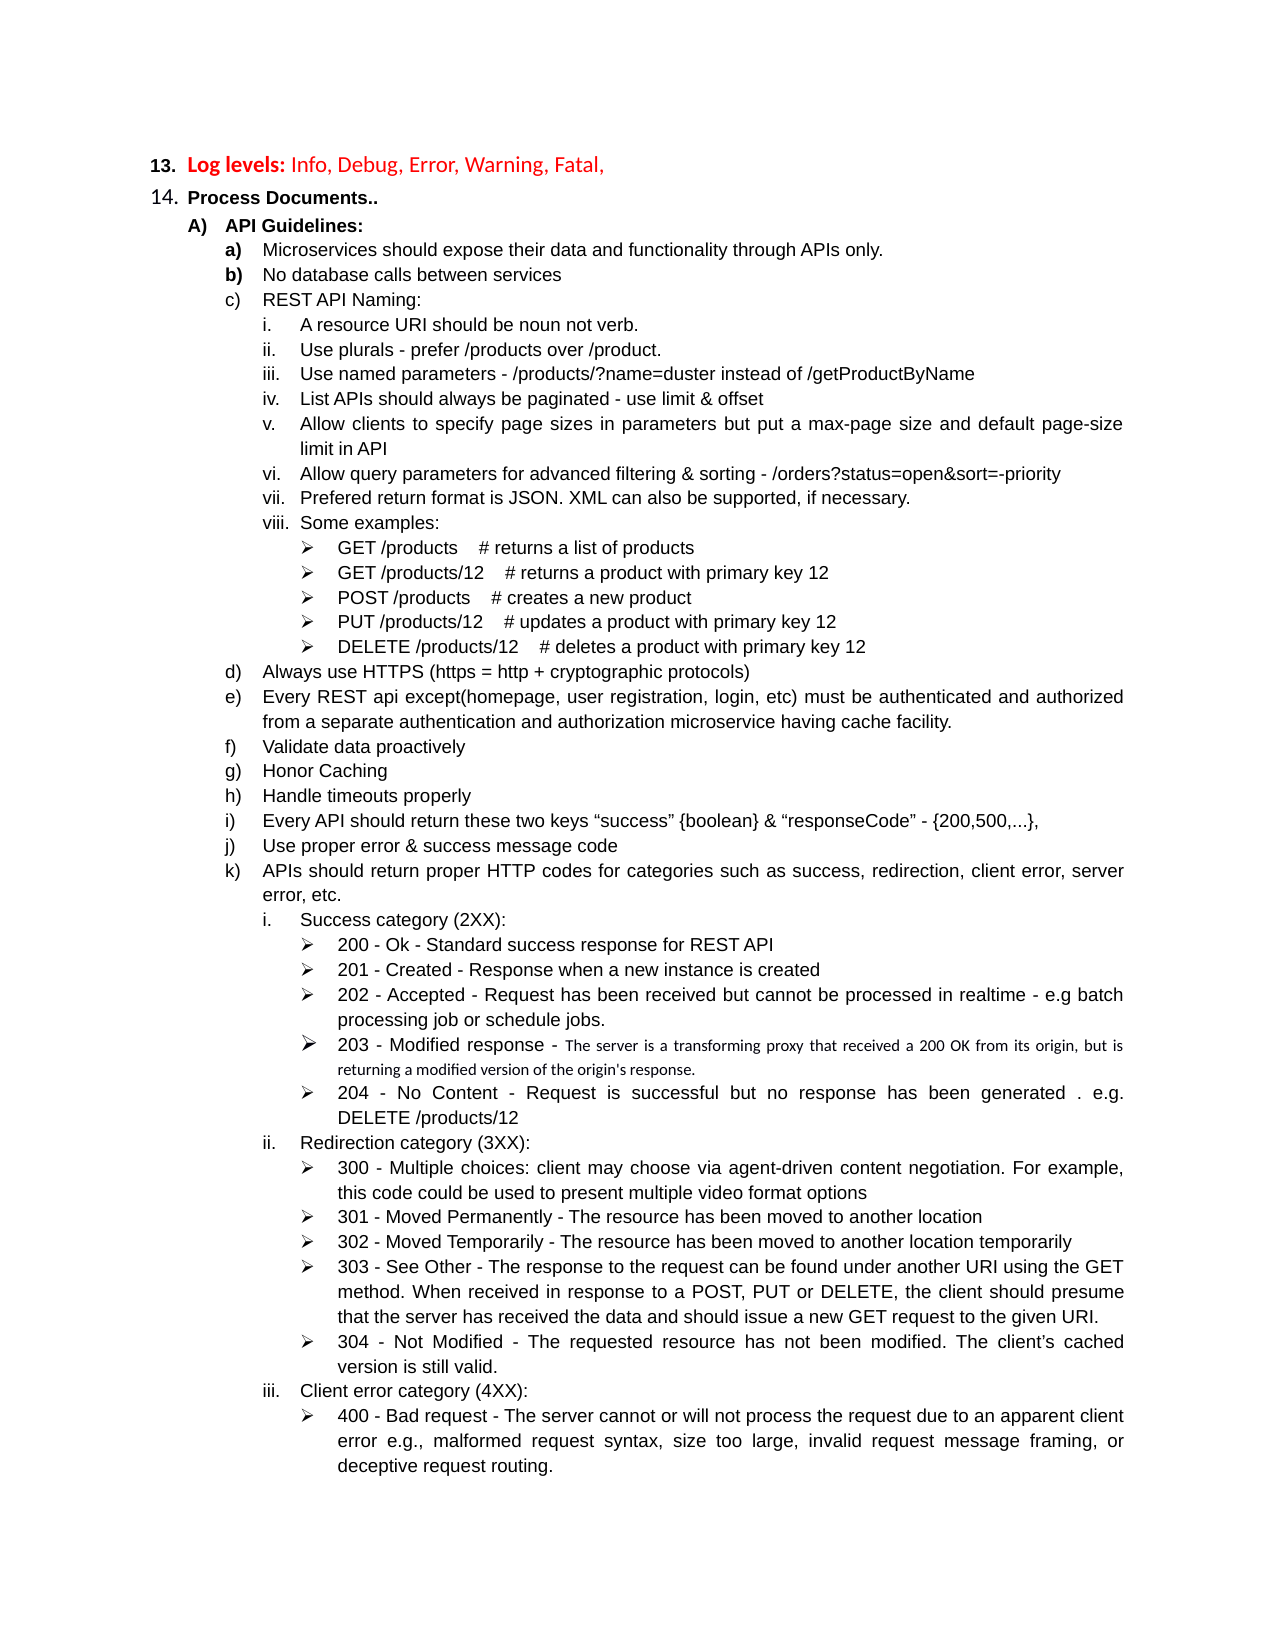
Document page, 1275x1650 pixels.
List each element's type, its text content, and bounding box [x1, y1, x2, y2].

list Handle timeouts properly [225, 785, 1125, 807]
list REST API Naming: [225, 289, 1125, 310]
list API Guidelines: [187, 214, 1125, 236]
list 200 - Ok - Standard success response for REST API [300, 934, 1125, 956]
list Allow clients to specify page sizes in parameters but put a max-page size and default page-size limit in API [262, 413, 1125, 459]
list 204 - No Content - Request is successful but no response has been generated . e.g. DELETE /products/12 [300, 1082, 1125, 1129]
list DELETE /products/12 # deletes a product with primary key 12 [300, 636, 1125, 658]
list Prefered return format is JSON. XML can also be supported, if necessary. [262, 487, 1125, 509]
list APIs should return proper HTTP codes for categories such as success, redirection, client error, server error, etc. [225, 859, 1125, 906]
list POST /products # creates a new product [300, 586, 1125, 608]
list Client error category (4XX): [262, 1380, 1125, 1402]
list 201 - Created - Response when a new instance is created [300, 959, 1125, 980]
list No database calls between services [225, 264, 1125, 286]
list 300 - Multiple choices: client may choose via agent-driven content negotiation. For example, this code could be used to present multiple video format options [300, 1157, 1125, 1203]
list Success category (2XX): [262, 909, 1125, 931]
list Allow query parameters for advanced filtering & sorting - /orders?status=open&sort=-priority [262, 462, 1125, 484]
list Use proper error & success message code [225, 835, 1125, 856]
list Always use HTTPS (https = http + cryptographic protocols) [225, 661, 1125, 683]
list Honor Caching [225, 760, 1125, 782]
list Log levels: Info, Debug, Error, Warning, Fatal, [150, 150, 1125, 178]
list GET /products # returns a list of products [300, 537, 1125, 558]
list PUT /products/12 # updates a product with primary key 12 [300, 611, 1125, 633]
list Redirection category (3XX): [262, 1132, 1125, 1153]
list Some examples: [262, 512, 1125, 533]
list 302 - Moved Temporarily - The resource has been moved to another location temporarily [300, 1231, 1125, 1253]
list 301 - Moved Permanently - The resource has been moved to another location [300, 1206, 1125, 1228]
list Use plurals - prefer /products over /product. [262, 338, 1125, 360]
list Use named parameters - /products/?name=duster instead of /getProductByName [262, 363, 1125, 385]
list 203 - Modified response - The server is a transforming proxy that received a 200 OK from its origin, but is returning a modified version of the origin's response. [300, 1033, 1125, 1079]
list GET /products/12 # returns a product with primary key 12 [300, 562, 1125, 583]
list Validate data proactively [225, 736, 1125, 757]
list 202 - Accepted - Request has been received but cannot be processed in realtime - e.g batch processing job or schedule jobs. [300, 984, 1125, 1030]
list List APIs should always be paginated - use limit & offset [262, 388, 1125, 409]
list Microservices should expose their data and functionality through APIs only. [225, 239, 1125, 261]
list Every API should return these two keys “success” {boolean} & “responseCode” - {200,500,...}, [225, 810, 1125, 831]
list Every REST api except(homepage, user registration, login, etc) must be authenticated and authorized from a separate authentication and authorization microservice having cache facility. [225, 686, 1125, 732]
list Process Documents.. [150, 182, 1125, 210]
list A resource URI should be noun not verb. [262, 313, 1125, 335]
list 303 - See Other - The response to the request can be found under another URI using the GET method. When received in response to a POST, PUT or DELETE, the client should presume that the server has received the data and should issue a new GET request to the given URI. [300, 1256, 1125, 1327]
list 400 - Bad request - The server cannot or will not process the request due to an apparent client error e.g., malformed request syntax, size too large, invalid request message framing, or deceptive request routing. [300, 1405, 1125, 1476]
list 304 - Not Modified - The requested resource has not been modified. The client’s cached version is still valid. [300, 1331, 1125, 1377]
